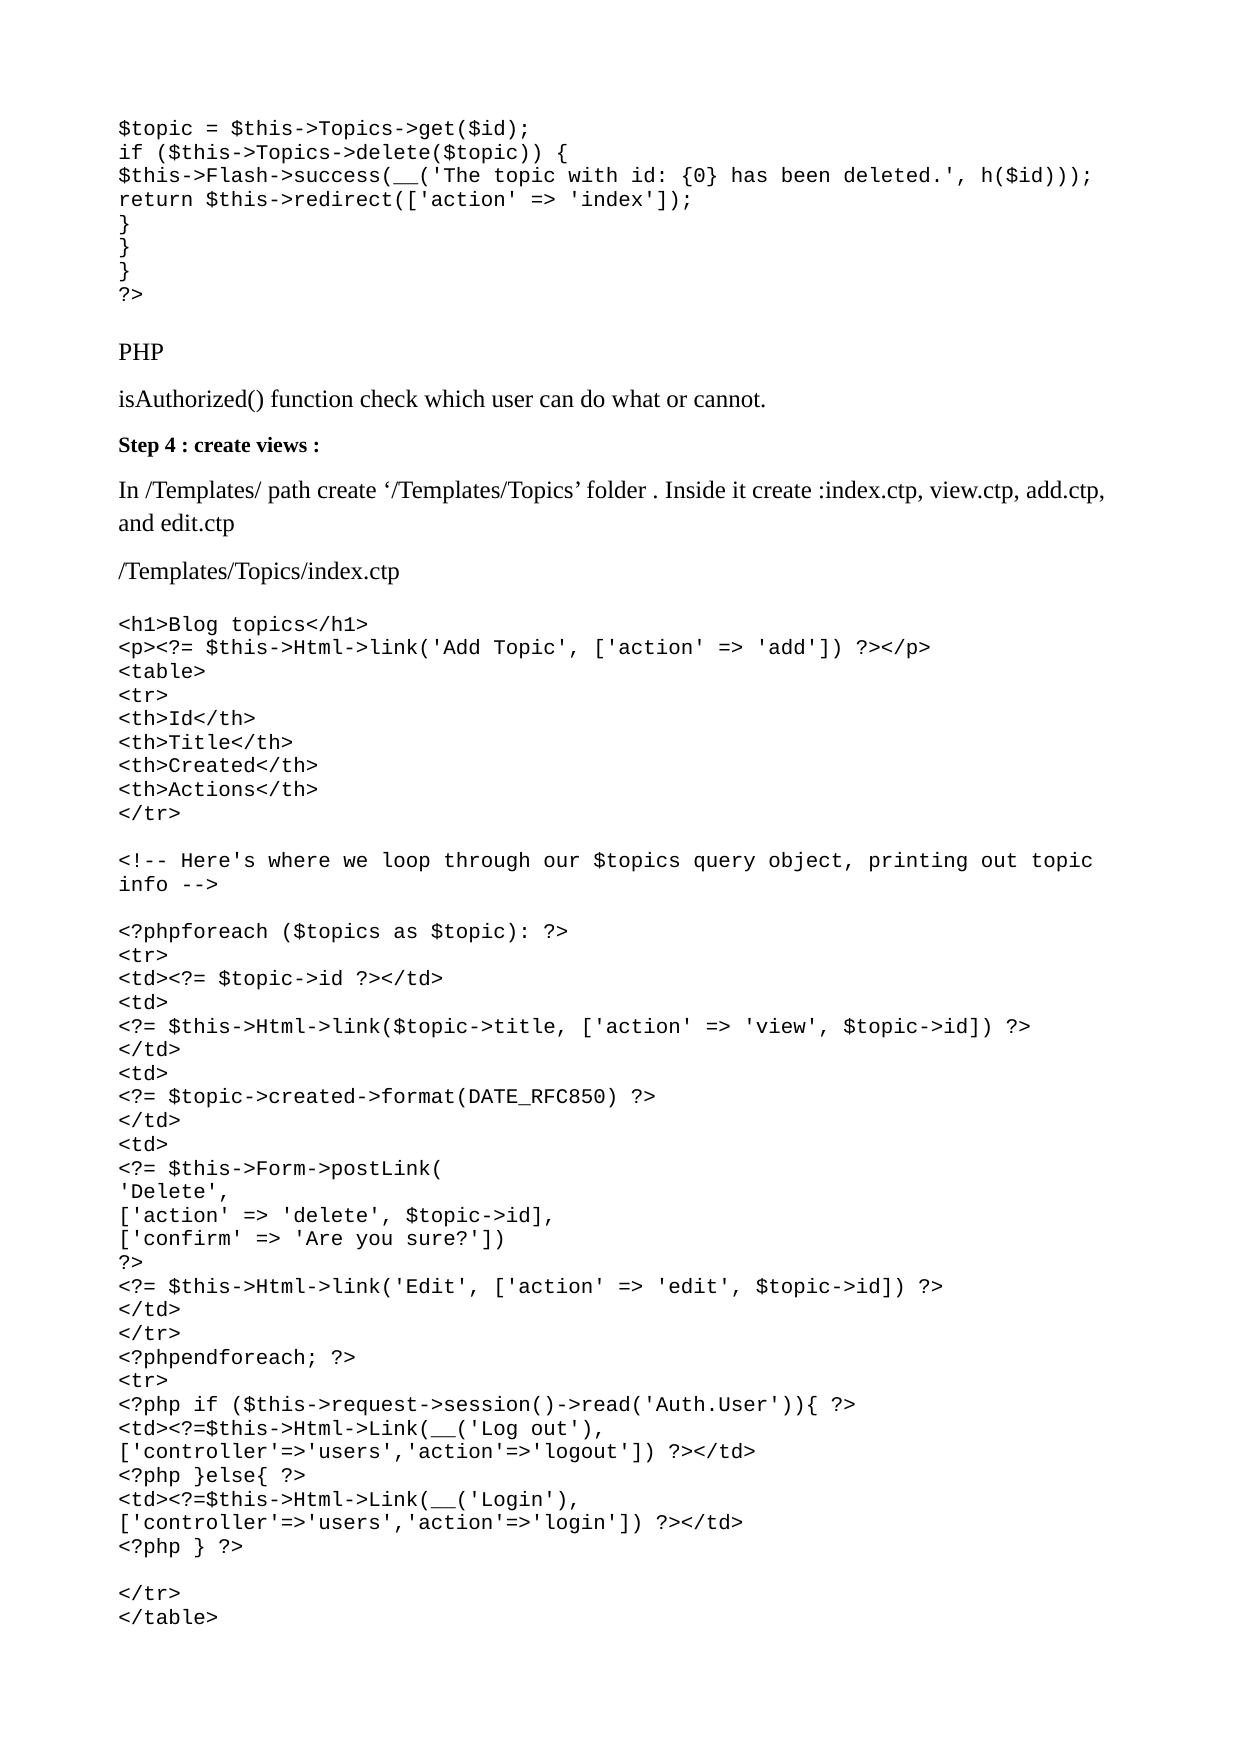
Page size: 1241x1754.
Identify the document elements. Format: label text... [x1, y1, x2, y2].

text </tr> [118, 803, 1122, 826]
text <?= $this->Html->link('Edit', ['action' => 'edit', $topic->id]) ?> [118, 1276, 1122, 1299]
text <?= $this->Html->link($topic->title, ['action' => 'view', $topic->id]) ?> [118, 1016, 1122, 1039]
text <td> [118, 1134, 1122, 1157]
text <p><?= $this->Html->link('Add Topic', ['action' => 'add']) ?></p> [118, 637, 1122, 661]
text <td><?=$this->Html->Link(__('Login'),['controller'=>'users','action'=>'login']) ?></td> [118, 1488, 1122, 1536]
text <?php if ($this->request->session()->read('Auth.User')){ ?> [118, 1394, 1122, 1418]
text <?= $this->Form->postLink( [118, 1157, 1122, 1181]
text </td> [118, 1110, 1122, 1134]
text <th>Actions</th> [118, 779, 1122, 803]
text </table> [118, 1607, 1122, 1630]
text <td> [118, 1063, 1122, 1087]
text <?phpendforeach; ?> [118, 1347, 1122, 1370]
text <th>Created</th> [118, 756, 1122, 779]
text /Templates/Topics/index.ctp [118, 556, 1122, 585]
text </td> [118, 1299, 1122, 1323]
text <?php } ?> [118, 1536, 1122, 1559]
text ['action' => 'delete', $topic->id], [118, 1205, 1122, 1228]
text $this->Flash->success(__('The topic with id: {0} has been deleted.', h($id))); [118, 165, 1122, 189]
text if ($this->Topics->delete($topic)) { [118, 142, 1122, 165]
text } [118, 236, 1122, 260]
text <td> [118, 992, 1122, 1016]
text <table> [118, 661, 1122, 684]
text ?> [118, 284, 1122, 307]
text <?= $topic->created->format(DATE_RFC850) ?> [118, 1087, 1122, 1110]
text <?phpforeach ($topics as $topic): ?> [118, 921, 1122, 945]
text <?php }else{ ?> [118, 1465, 1122, 1488]
text </tr> [118, 1583, 1122, 1607]
text } [118, 213, 1122, 236]
text <th>Id</th> [118, 708, 1122, 732]
text </tr> [118, 1323, 1122, 1347]
text return $this->redirect(['action' => 'index']); [118, 189, 1122, 213]
text <h1>Blog topics</h1> [118, 614, 1122, 637]
text ['confirm' => 'Are you sure?']) [118, 1228, 1122, 1252]
text <th>Title</th> [118, 732, 1122, 756]
text <td><?=$this->Html->Link(__('Log out'),['controller'=>'users','action'=>'logout']) ?></td> [118, 1418, 1122, 1465]
text Step 4 : create views : [118, 432, 1122, 457]
text isAuthorized() function check which user can do what or cannot. [118, 384, 1122, 413]
text ?> [118, 1252, 1122, 1276]
text <tr> [118, 1370, 1122, 1394]
text <!-- Here's where we loop through our $topics query object, printing out topic info --> [118, 850, 1122, 897]
text $topic = $this->Topics->get($id); [118, 118, 1122, 142]
text 'Delete', [118, 1181, 1122, 1205]
text In /Templates/ path create ‘/Templates/Topics’ folder . Inside it create :index.ctp, view.ctp, add.ctp, and edit.ctp [118, 476, 1122, 537]
text </td> [118, 1039, 1122, 1063]
text <td><?= $topic->id ?></td> [118, 968, 1122, 992]
text PHP [118, 337, 1122, 366]
text } [118, 260, 1122, 284]
text <tr> [118, 945, 1122, 968]
text <tr> [118, 684, 1122, 708]
